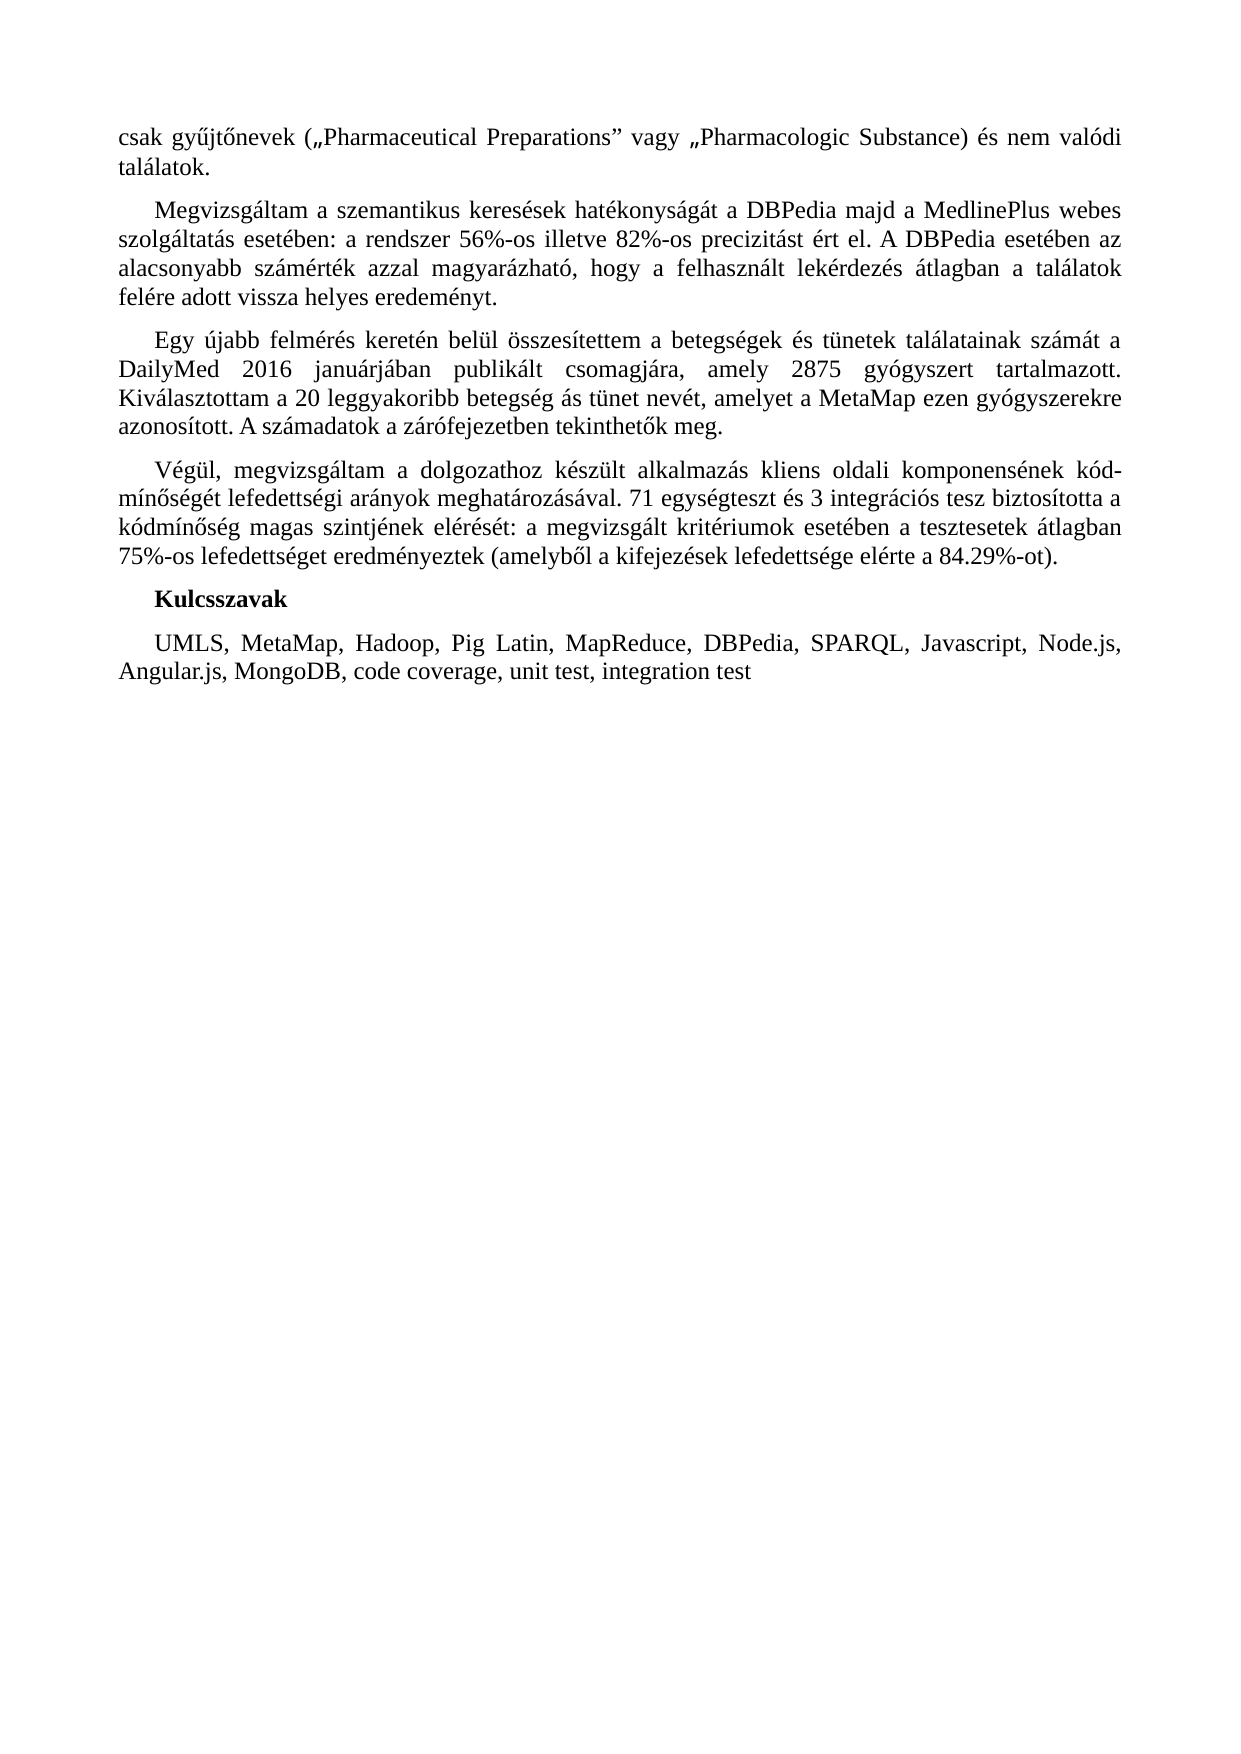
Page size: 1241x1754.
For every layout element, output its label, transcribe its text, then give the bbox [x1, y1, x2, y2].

text Megvizsgáltam a szemantikus keresések hatékonyságát a DBPedia majd a MedlinePlus webes szolgáltatás esetében: a rendszer 56%-os illetve 82%-os precizitást ért el. A DBPedia esetében az alacsonyabb számérték azzal magyarázható, hogy a felhasznált lekérdezés átlagban a találatok felére adott vissza helyes eredeményt. [118, 196, 1122, 311]
text Egy újabb felmérés keretén belül összesítettem a betegségek és tünetek találatainak számát a DailyMed 2016 januárjában publikált csomagjára, amely 2875 gyógyszert tartalmazott. Kiválasztottam a 20 leggyakoribb betegség ás tünet nevét, amelyet a MetaMap ezen gyógyszerekre azonosított. A számadatok a zárófejezetben tekinthetők meg. [118, 325, 1122, 440]
text csak gyűjtőnevek („Pharmaceutical Preparations” vagy „Pharmacologic Substance) és nem valódi találatok. [118, 118, 1122, 181]
text UMLS, MetaMap, Hadoop, Pig Latin, MapReduce, DBPedia, SPARQL, Javascript, Node.js, Angular.js, MongoDB, code coverage, unit test, integration test [118, 628, 1122, 685]
text Végül, megvizsgáltam a dolgozathoz készült alkalmazás kliens oldali komponensének kód- mínőségét lefedettségi arányok meghatározásával. 71 egységteszt és 3 integrációs tesz biztosította a kódmínőség magas szintjének elérését: a megvizsgált kritériumok esetében a tesztesetek átlagban 75%-os lefedettséget eredményeztek (amelyből a kifejezések lefedettsége elérte a 84.29%-ot). [118, 455, 1122, 570]
text Kulcsszavak [118, 584, 1122, 613]
